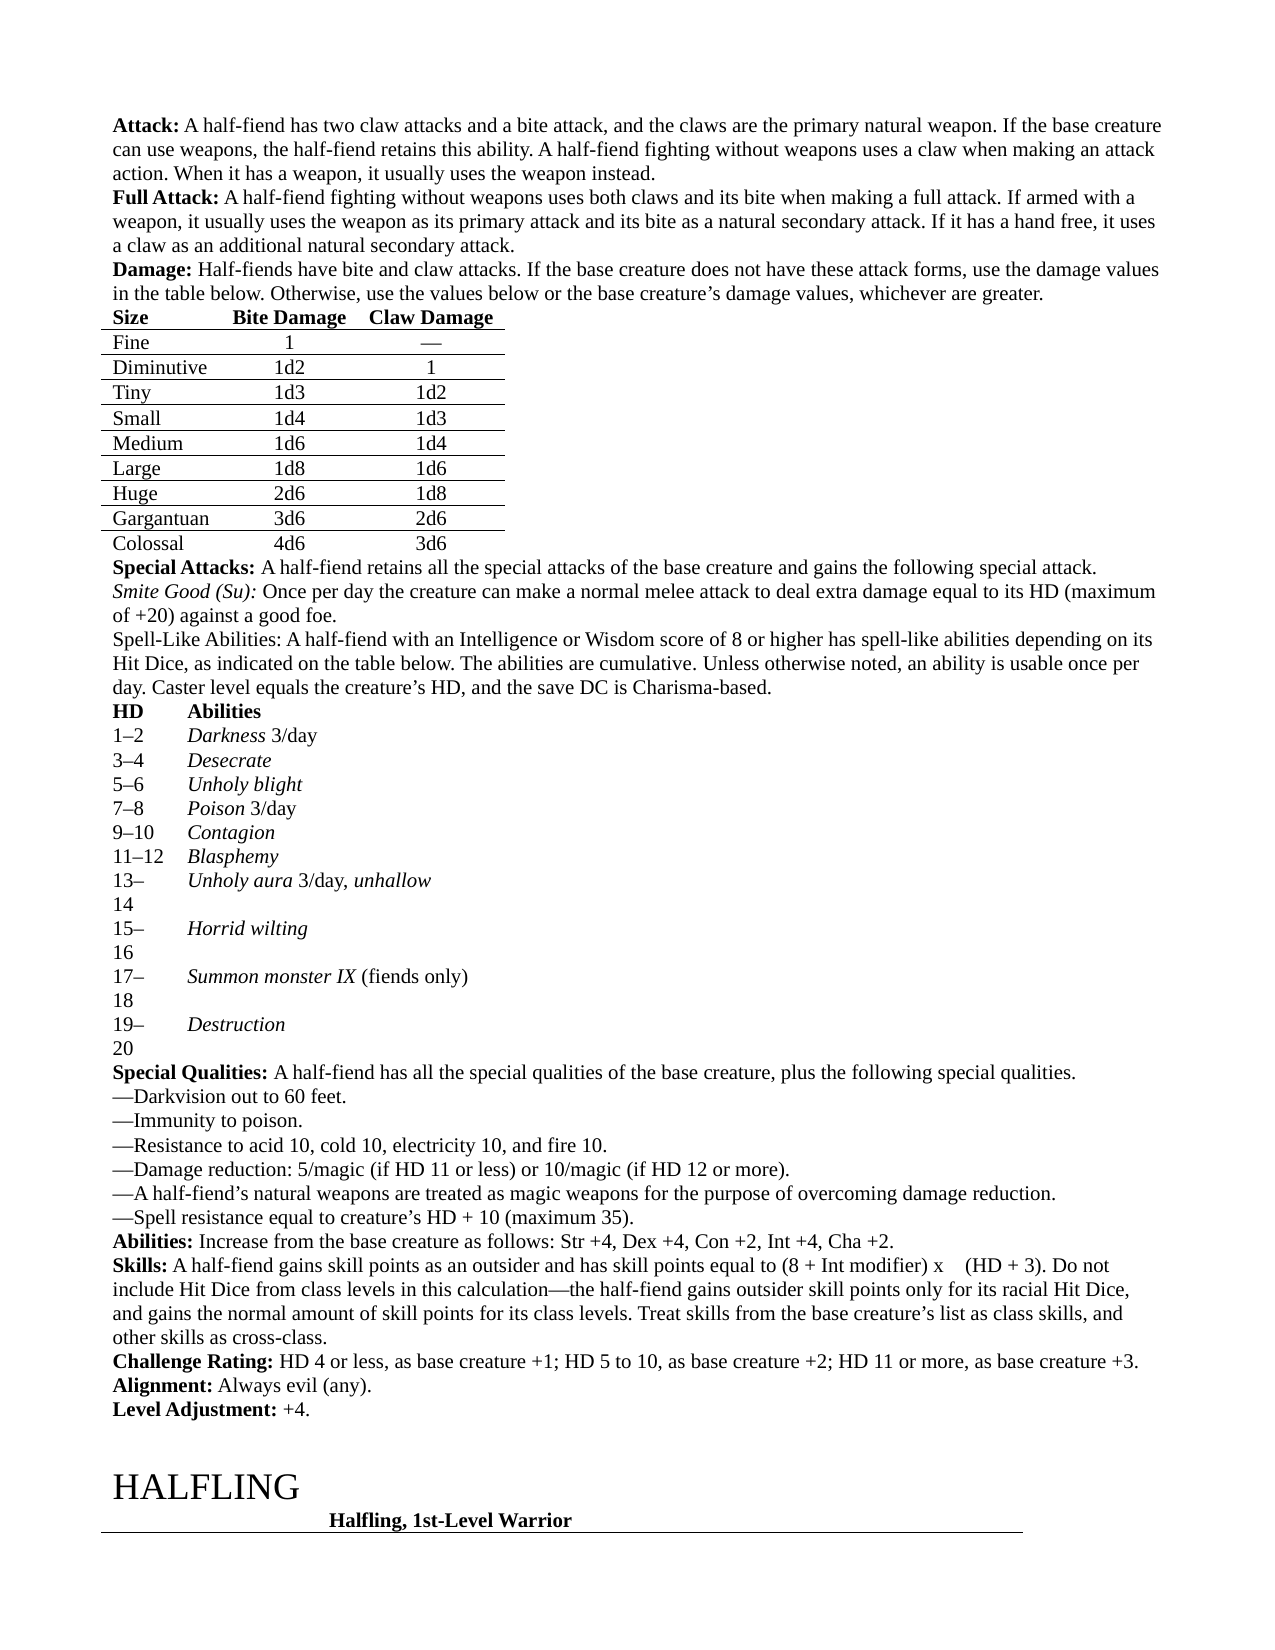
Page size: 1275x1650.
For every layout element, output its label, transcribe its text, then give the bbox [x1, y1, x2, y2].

table_cell Medium [101, 431, 221, 454]
table_header [101, 1508, 318, 1532]
text Attack: A half-fiend has two claw attacks and a bite attack, and the claws are the primary natural weapon. If the base creature can use weapons, the half-fiend retains this ability. A half-fiend fighting without weapons uses a claw when making an attack action. When it has a weapon, it usually uses the weapon instead. [112, 112, 1162, 185]
text Damage: Half-fiends have bite and claw attacks. If the base creature does not have these attack forms, use the damage values in the table below. Otherwise, use the values below or the base creature’s damage values, whichever are greater. [112, 257, 1162, 305]
table_cell Small [101, 405, 221, 429]
table_cell 7–8 [101, 796, 176, 820]
table_cell 1d4 [221, 405, 357, 429]
table_cell 1d4 [358, 431, 504, 454]
table_header HD [101, 699, 176, 723]
table_header Size [101, 305, 221, 329]
text Level Adjustment: +4. [112, 1397, 1162, 1421]
table_cell 1d8 [221, 456, 357, 480]
table_cell Desecrate [176, 748, 479, 772]
text Smite Good (Su): Once per day the creature can make a normal melee attack to deal extra damage equal to its HD (maximum of +20) against a good foe. [112, 579, 1162, 627]
text —Spell resistance equal to creature’s HD + 10 (maximum 35). [112, 1205, 1162, 1229]
table_cell 1 [358, 355, 504, 379]
table_cell Poison 3/day [176, 796, 479, 820]
text Skills: A half-fiend gains skill points as an outsider and has skill points equal to (8 + Int modifier) x (HD + 3). Do not include Hit Dice from class levels in this calculation—the half-fiend gains outsider skill points only for its racial Hit Dice, and gains the normal amount of skill points for its class levels. Treat skills from the base creature’s list as class skills, and other skills as cross-class. [112, 1253, 1162, 1349]
text Special Qualities: A half-fiend has all the special qualities of the base creature, plus the following special qualities. [112, 1060, 1162, 1084]
table_cell 3d6 [221, 506, 357, 530]
text —A half-fiend’s natural weapons are treated as magic weapons for the purpose of overcoming damage reduction. [112, 1181, 1162, 1205]
table_cell 15–16 [101, 916, 176, 964]
table_cell 2d6 [221, 481, 357, 505]
table_cell Colossal [101, 531, 221, 555]
table_cell 2d6 [358, 506, 504, 530]
table_cell Darkness 3/day [176, 724, 479, 747]
table_cell 9–10 [101, 820, 176, 844]
text —Damage reduction: 5/magic (if HD 11 or less) or 10/magic (if HD 12 or more). [112, 1157, 1162, 1181]
table_cell 1–2 [101, 724, 176, 747]
text Spell-Like Abilities: A half-fiend with an Intelligence or Wisdom score of 8 or higher has spell-like abilities depending on its Hit Dice, as indicated on the table below. The abilities are cumulative. Unless otherwise noted, an ability is usable once per day. Caster level equals the creature’s HD, and the save DC is Charisma-based. [112, 627, 1162, 699]
text Alignment: Always evil (any). [112, 1373, 1162, 1397]
text HALFLING [112, 1464, 1162, 1507]
table_cell Fine [101, 330, 221, 354]
text —Darkvision out to 60 feet. [112, 1084, 1162, 1108]
table_header Bite Damage [221, 305, 357, 329]
table_cell 3–4 [101, 748, 176, 772]
table_cell 1d3 [358, 405, 504, 429]
table_cell Large [101, 456, 221, 480]
text Full Attack: A half-fiend fighting without weapons uses both claws and its bite when making a full attack. If armed with a weapon, it usually uses the weapon as its primary attack and its bite as a natural secondary attack. If it has a hand free, it uses a claw as an additional natural secondary attack. [112, 185, 1162, 257]
table_cell Unholy aura 3/day, unhallow [176, 868, 479, 916]
table_cell Blasphemy [176, 844, 479, 868]
table_cell 13–14 [101, 868, 176, 916]
table_cell Summon monster IX (fiends only) [176, 964, 479, 1012]
table_cell 5–6 [101, 772, 176, 796]
table_cell 1d3 [221, 380, 357, 404]
table_cell 17–18 [101, 964, 176, 1012]
table_header Claw Damage [358, 305, 504, 329]
table_header Halfling, 1st-Level Warrior [318, 1508, 1023, 1532]
text Challenge Rating: HD 4 or less, as base creature +1; HD 5 to 10, as base creature +2; HD 11 or more, as base creature +3. [112, 1349, 1162, 1373]
table_cell 4d6 [221, 531, 357, 555]
table_cell — [358, 330, 504, 354]
table_cell 1d2 [358, 380, 504, 404]
table_header Abilities [176, 699, 479, 723]
table_cell 1d8 [358, 481, 504, 505]
text —Immunity to poison. [112, 1108, 1162, 1132]
table_cell Gargantuan [101, 506, 221, 530]
text Special Attacks: A half-fiend retains all the special attacks of the base creature and gains the following special attack. [112, 555, 1162, 579]
table_cell 1d6 [358, 456, 504, 480]
table_cell 11–12 [101, 844, 176, 868]
table_cell Contagion [176, 820, 479, 844]
table_cell Unholy blight [176, 772, 479, 796]
table_cell 1 [221, 330, 357, 354]
table_cell 19–20 [101, 1012, 176, 1060]
table_cell Huge [101, 481, 221, 505]
table_cell Diminutive [101, 355, 221, 379]
table_cell 3d6 [358, 531, 504, 555]
table_cell Horrid wilting [176, 916, 479, 964]
table_cell 1d6 [221, 431, 357, 454]
table_cell 1d2 [221, 355, 357, 379]
table_cell Destruction [176, 1012, 479, 1060]
text Abilities: Increase from the base creature as follows: Str +4, Dex +4, Con +2, Int +4, Cha +2. [112, 1229, 1162, 1253]
table_cell Tiny [101, 380, 221, 404]
text —Resistance to acid 10, cold 10, electricity 10, and fire 10. [112, 1132, 1162, 1157]
